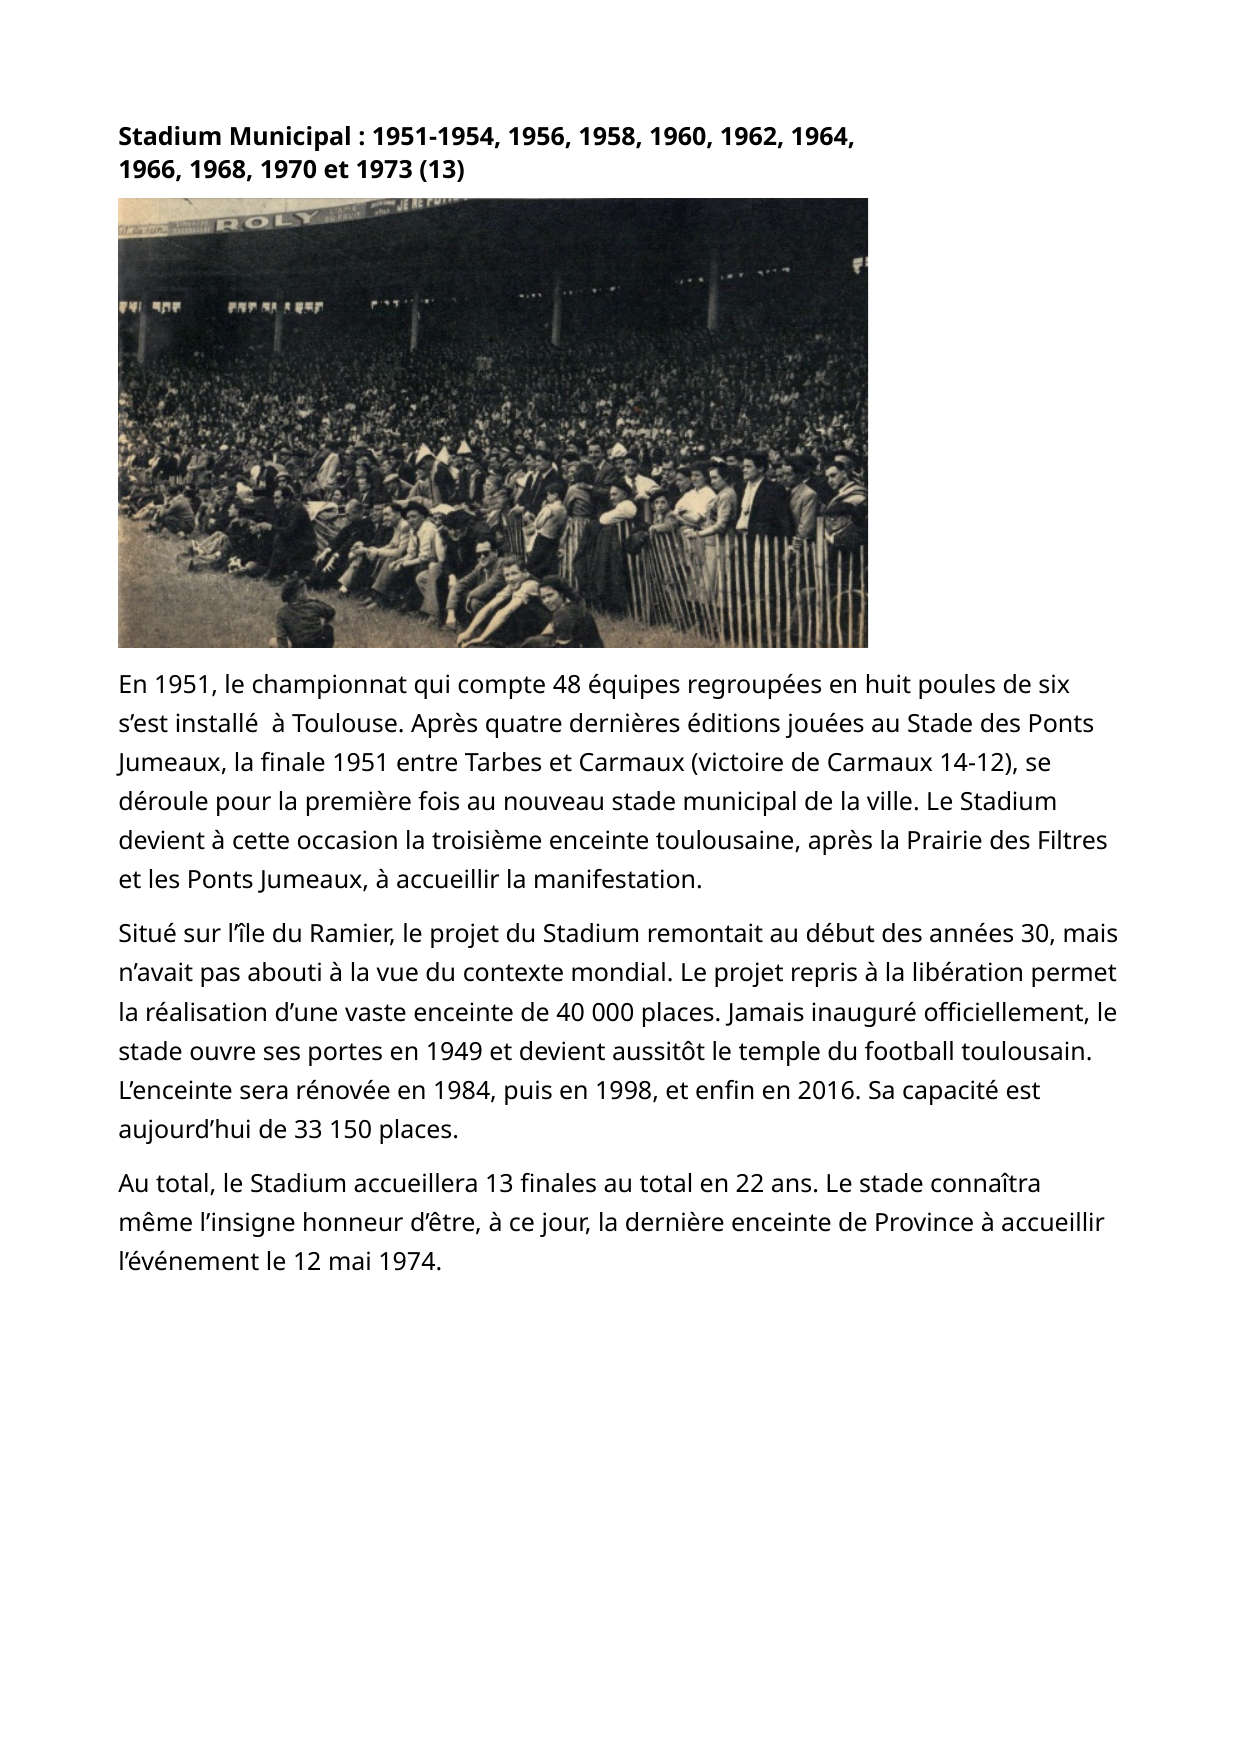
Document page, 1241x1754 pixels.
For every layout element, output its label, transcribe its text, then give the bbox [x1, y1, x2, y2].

text Situé sur l’île du Ramier, le projet du Stadium remontait au début des années 30, mais n’avait pas abouti à la vue du contexte mondial. Le projet repris à la libération permet la réalisation d’une vaste enceinte de 40 000 places. Jamais inauguré officiellement, le stade ouvre ses portes en 1949 et devient aussitôt le temple du football toulousain. L’enceinte sera rénovée en 1984, puis en 1998, et enfin en 2016. Sa capacité est aujourd’hui de 33 150 places. [118, 916, 1122, 1146]
subtitle Stadium Municipal : 1951-1954, 1956, 1958, 1960, 1962, 1964, 1966, 1968, 1970 et 1973 (13) [118, 118, 1122, 186]
text En 1951, le championnat qui compte 48 équipes regroupées en huit poules de six s’est installé à Toulouse. Après quatre dernières éditions jouées au Stade des Ponts Jumeaux, la finale 1951 entre Tarbes et Carmaux (victoire de Carmaux 14-12), se déroule pour la première fois au nouveau stade municipal de la ville. Le Stadium devient à cette occasion la troisième enceinte toulousaine, après la Prairie des Filtres et les Ponts Jumeaux, à accueillir la manifestation. [118, 666, 1122, 896]
text Au total, le Stadium accueillera 13 finales au total en 22 ans. Le stade connaîtra même l’insigne honneur d’être, à ce jour, la dernière enceinte de Province à accueillir l’événement le 12 mai 1974. [118, 1166, 1122, 1278]
picture [118, 198, 869, 648]
